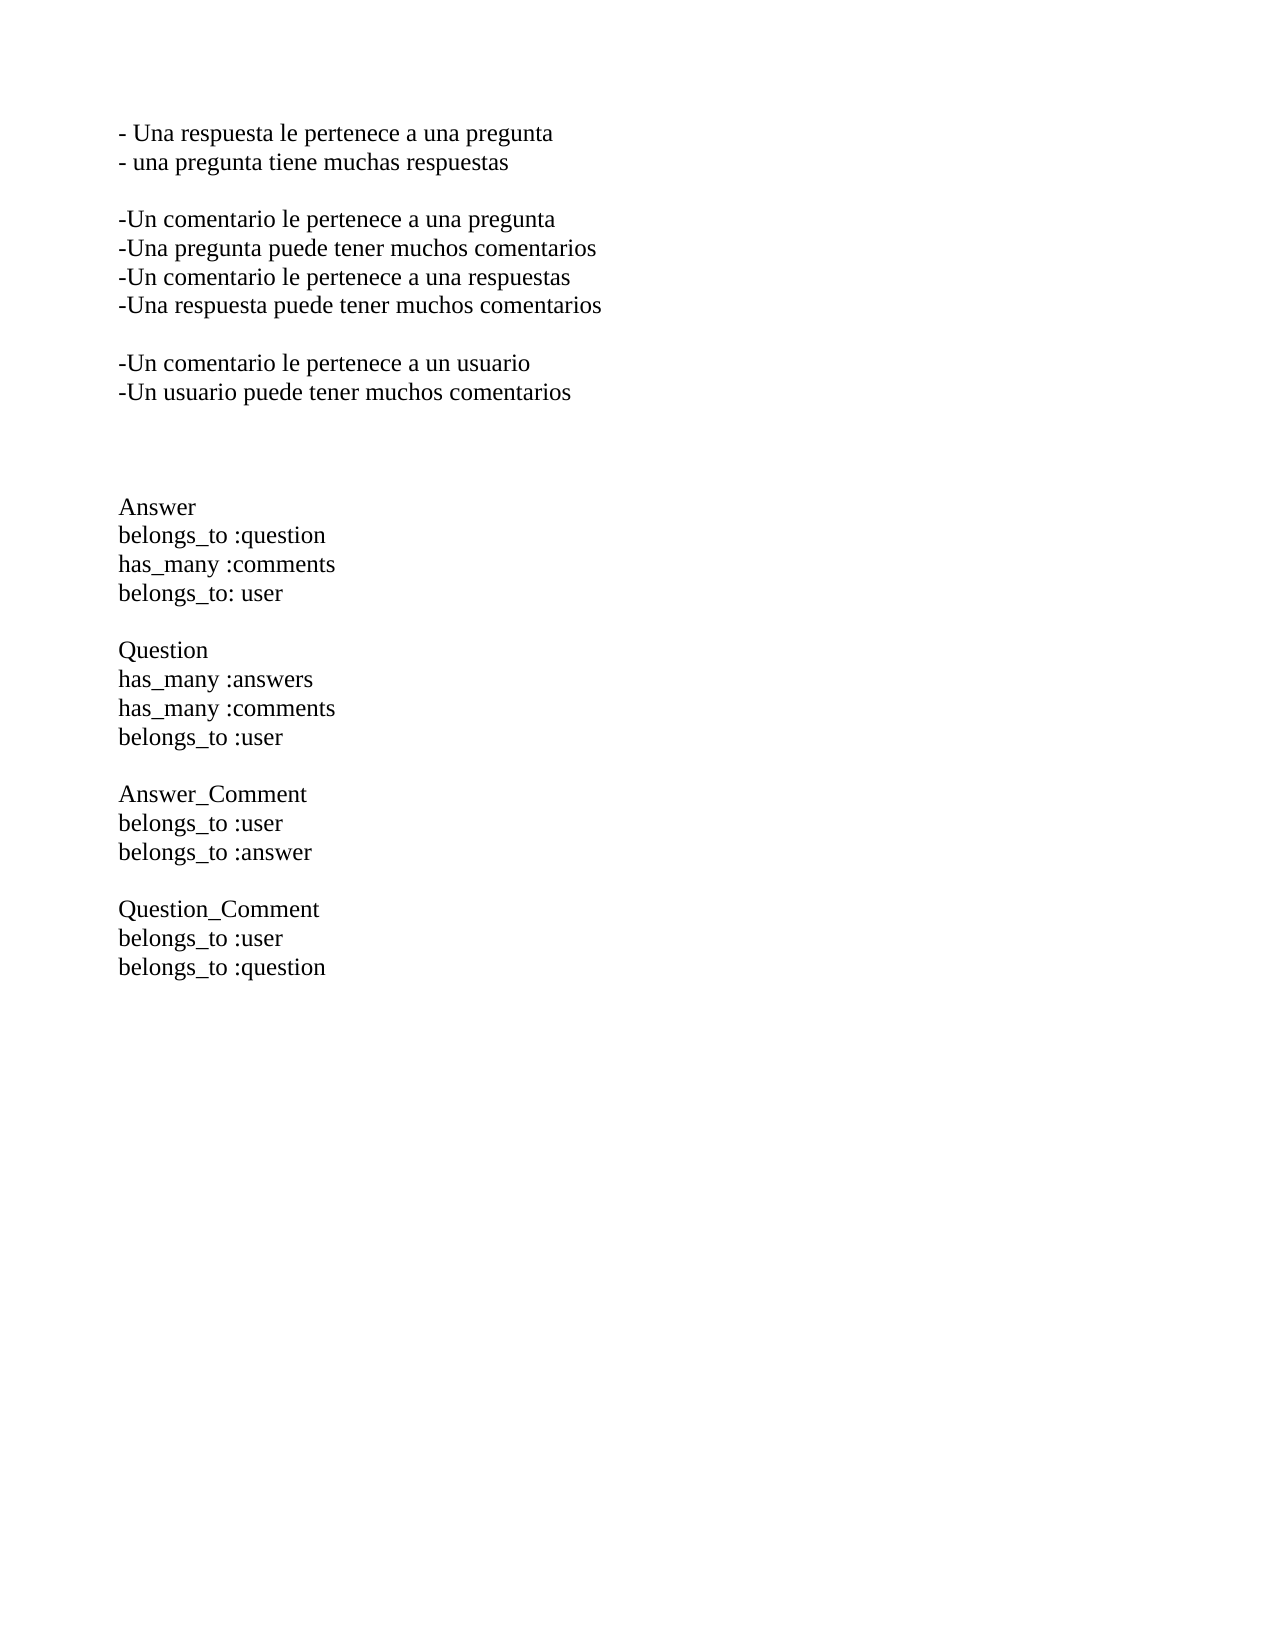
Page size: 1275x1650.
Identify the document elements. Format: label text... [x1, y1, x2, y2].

text -Un comentario le pertenece a una respuestas [118, 262, 1157, 291]
text Question_Comment [118, 894, 1157, 923]
text Question [118, 636, 1157, 664]
text has_many :comments [118, 549, 1157, 578]
text -Un comentario le pertenece a un usuario [118, 348, 1157, 377]
text -Un usuario puede tener muchos comentarios [118, 377, 1157, 406]
text Answer [118, 492, 1157, 521]
text -Una respuesta puede tener muchos comentarios [118, 291, 1157, 319]
text Answer_Comment [118, 779, 1157, 808]
text belongs_to: user [118, 578, 1157, 607]
text belongs_to :answer [118, 837, 1157, 866]
text - una pregunta tiene muchas respuestas [118, 147, 1157, 176]
text - Una respuesta le pertenece a una pregunta [118, 118, 1157, 147]
text belongs_to :user [118, 722, 1157, 751]
text -Un comentario le pertenece a una pregunta [118, 204, 1157, 233]
text belongs_to :question [118, 952, 1157, 981]
text has_many :comments [118, 693, 1157, 722]
text belongs_to :user [118, 808, 1157, 837]
text belongs_to :question [118, 521, 1157, 549]
text has_many :answers [118, 664, 1157, 693]
text belongs_to :user [118, 923, 1157, 952]
text -Una pregunta puede tener muchos comentarios [118, 233, 1157, 262]
